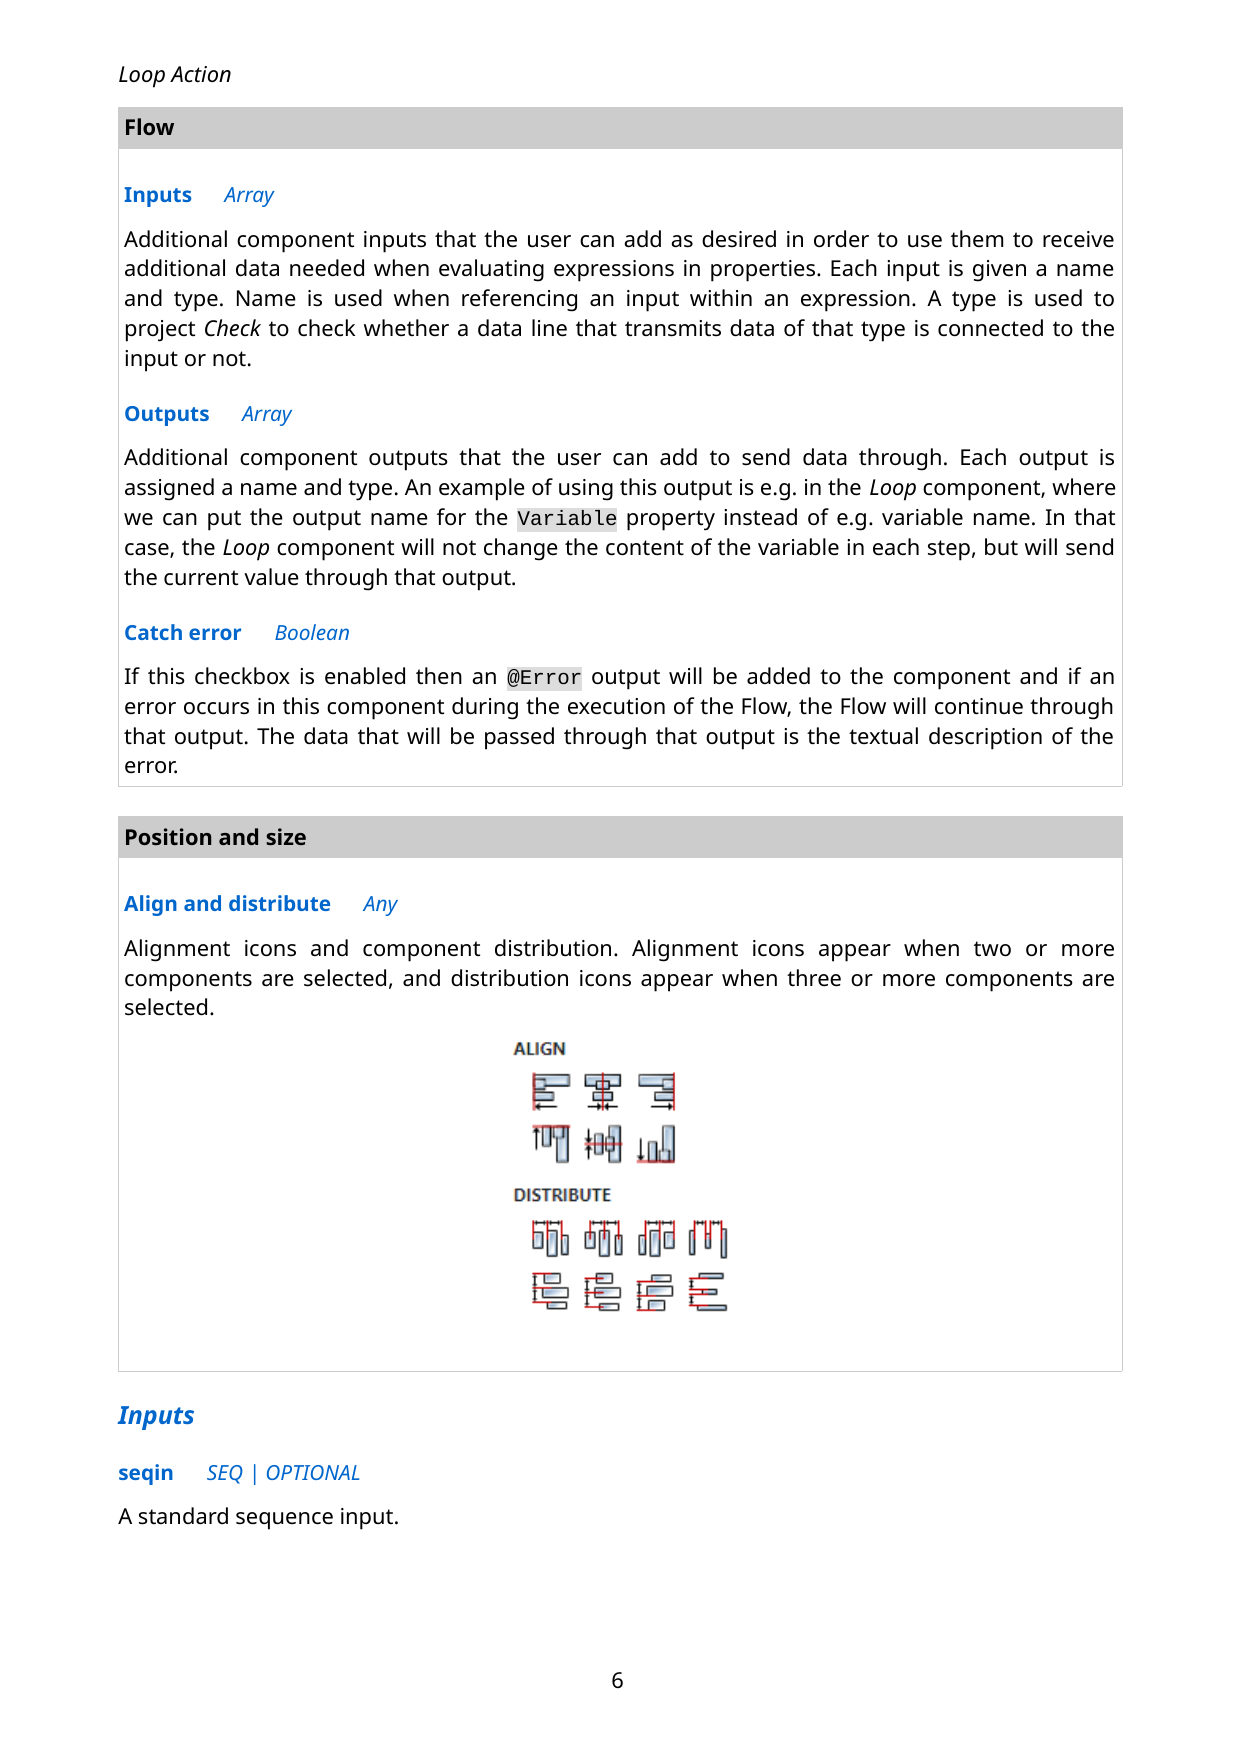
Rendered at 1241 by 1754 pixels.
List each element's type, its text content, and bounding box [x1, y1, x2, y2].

table_cell Inputs Array Additional component inputs that the user can add as desired in order to use them to receive additional data needed when evaluating expressions in properties. Each input is given a name and type. Name is used when referencing an input within an expression. A type is used to project Check to check whether a data line that transmits data of that type is connected to the input or not. Outputs Array Additional component outputs that the user can add to send data through. Each output is assigned a name and type. An example of using this output is e.g. in the Loop component, where we can put the output name for the Variable property instead of e.g. variable name. In that case, the Loop component will not change the content of the variable in each step, but will send the current value through that output. Catch error Boolean If this checkbox is enabled then an @Error output will be added to the component and if an error occurs in this component during the execution of the Flow, the Flow will continue through that output. The data that will be passed through that output is the textual description of the error. [119, 149, 1122, 786]
subtitle Inputs [118, 1397, 1122, 1431]
table_cell Align and distribute Any Alignment icons and component distribution. Alignment icons appear when two or more components are selected, and distribution icons appear when three or more components are selected. [119, 858, 1122, 1371]
picture [490, 1033, 750, 1324]
text A standard sequence input. [118, 1501, 1122, 1531]
table_header Position and size [119, 817, 1122, 857]
subtitle seqin SEQ | OPTIONAL [118, 1458, 1122, 1486]
table_header Flow [119, 108, 1122, 148]
